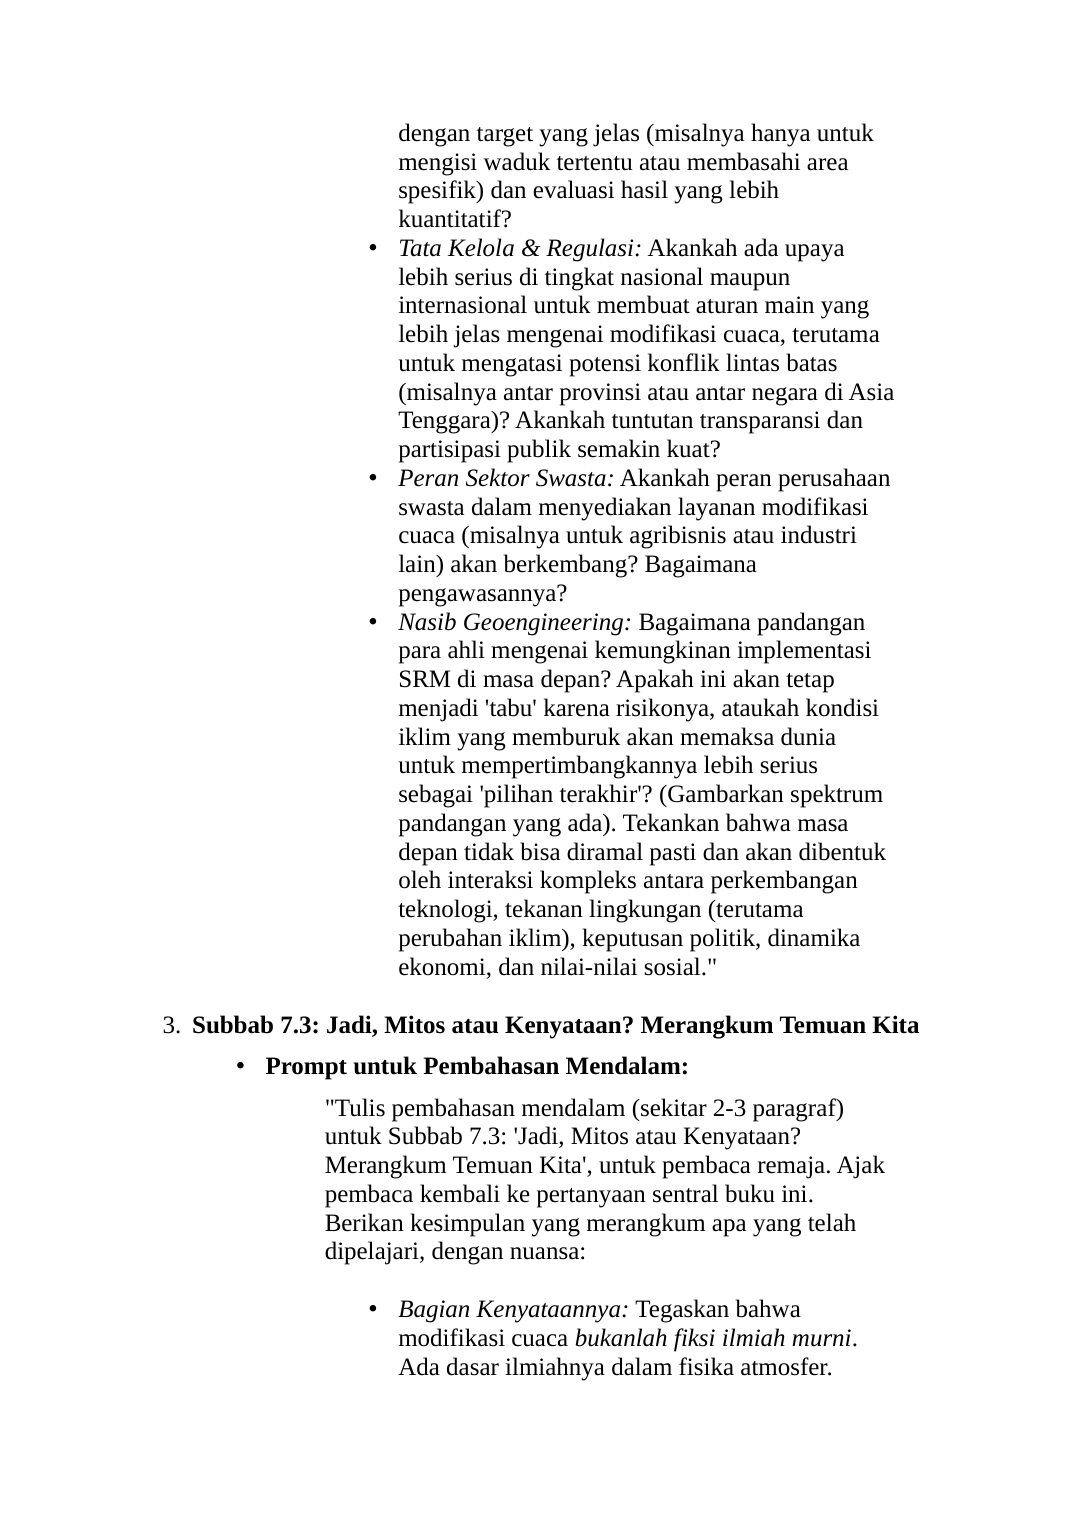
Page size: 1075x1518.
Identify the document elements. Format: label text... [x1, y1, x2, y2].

list Prompt untuk Pembahasan Mendalam: [236, 1051, 957, 1080]
list dengan target yang jelas (misalnya hanya untuk mengisi waduk tertentu atau membasahi area spesifik) dan evaluasi hasil yang lebih kuantitatif? [369, 118, 898, 233]
list Peran Sektor Swasta: Akankah peran perusahaan swasta dalam menyediakan layanan modifikasi cuaca (misalnya untuk agribisnis atau industri lain) akan berkembang? Bagaimana pengawasannya? [369, 463, 898, 607]
list Subbab 7.3: Jadi, Mitos atau Kenyataan? Merangkum Temuan Kita [162, 1010, 957, 1039]
list Tata Kelola & Regulasi: Akankah ada upaya lebih serius di tingkat nasional maupun internasional untuk membuat aturan main yang lebih jelas mengenai modifikasi cuaca, terutama untuk mengatasi potensi konflik lintas batas (misalnya antar provinsi atau antar negara di Asia Tenggara)? Akankah tuntutan transparansi dan partisipasi publik semakin kuat? [369, 233, 898, 463]
list Nasib Geoengineering: Bagaimana pandangan para ahli mengenai kemungkinan implementasi SRM di masa depan? Apakah ini akan tetap menjadi 'tabu' karena risikonya, ataukah kondisi iklim yang memburuk akan memaksa dunia untuk mempertimbangkannya lebih serius sebagai 'pilihan terakhir'? (Gambarkan spektrum pandangan yang ada). Tekankan bahwa masa depan tidak bisa diramal pasti dan akan dibentuk oleh interaksi kompleks antara perkembangan teknologi, tekanan lingkungan (terutama perubahan iklim), keputusan politik, dinamika ekonomi, dan nilai-nilai sosial." [369, 607, 898, 981]
list "Tulis pembahasan mendalam (sekitar 2-3 paragraf) untuk Subbab 7.3: 'Jadi, Mitos atau Kenyataan? Merangkum Temuan Kita', untuk pembaca remaja. Ajak pembaca kembali ke pertanyaan sentral buku ini. Berikan kesimpulan yang merangkum apa yang telah dipelajari, dengan nuansa: [295, 1093, 898, 1265]
list Bagian Kenyataannya: Tegaskan bahwa modifikasi cuaca bukanlah fiksi ilmiah murni. Ada dasar ilmiahnya dalam fisika atmosfer. [369, 1294, 898, 1381]
